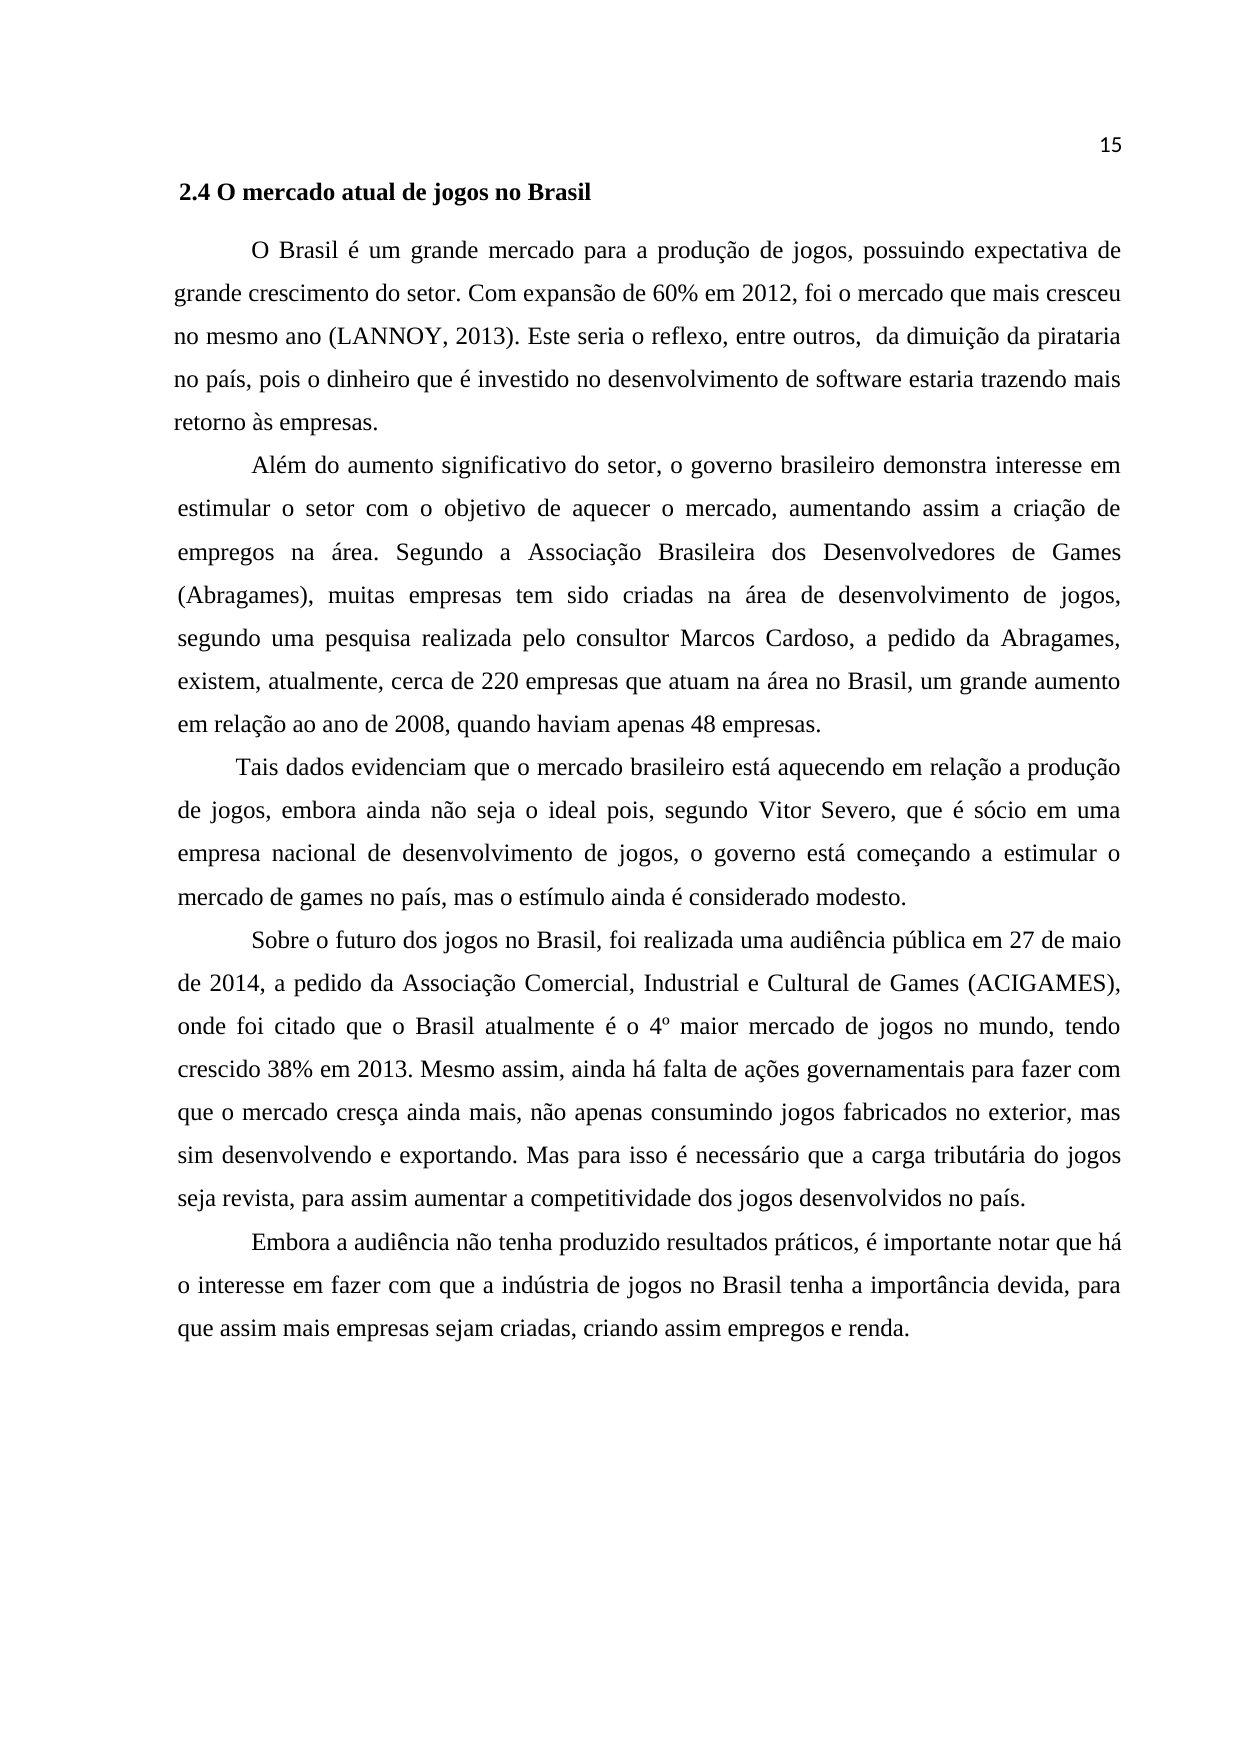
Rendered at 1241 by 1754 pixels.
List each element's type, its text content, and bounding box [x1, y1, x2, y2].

list Tais dados evidenciam que o mercado brasileiro está aquecendo em relação a produção de jogos, embora ainda não seja o ideal pois, segundo Vitor Severo, que é sócio em uma empresa nacional de desenvolvimento de jogos, o governo está começando a estimular o mercado de games no país, mas o estímulo ainda é considerado modesto. [177, 752, 1122, 910]
list Sobre o futuro dos jogos no Brasil, foi realizada uma audiência pública em 27 de maio de 2014, a pedido da Associação Comercial, Industrial e Cultural de Games (ACIGAMES), onde foi citado que o Brasil atualmente é o 4º maior mercado de jogos no mundo, tendo crescido 38% em 2013. Mesmo assim, ainda há falta de ações governamentais para fazer com que o mercado cresça ainda mais, não apenas consumindo jogos fabricados no exterior, mas sim desenvolvendo e exportando. Mas para isso é necessário que a carga tributária do jogos seja revista, para assim aumentar a competitividade dos jogos desenvolvidos no país. [177, 925, 1122, 1212]
list Além do aumento significativo do setor, o governo brasileiro demonstra interesse em estimular o setor com o objetivo de aquecer o mercado, aumentando assim a criação de empregos na área. Segundo a Associação Brasileira dos Desenvolvedores de Games (Abragames), muitas empresas tem sido criadas na área de desenvolvimento de jogos, segundo uma pesquisa realizada pelo consultor Marcos Cardoso, a pedido da Abragames, existem, atualmente, cerca de 220 empresas que atuam na área no Brasil, um grande aumento em relação ao ano de 2008, quando haviam apenas 48 empresas. [177, 450, 1122, 738]
text Embora a audiência não tenha produzido resultados práticos, é importante notar que há o interesse em fazer com que a indústria de jogos no Brasil tenha a importância devida, para que assim mais empresas sejam criadas, criando assim empregos e renda. [177, 1227, 1122, 1342]
list O Brasil é um grande mercado para a produção de jogos, possuindo expectativa de grande crescimento do setor. Com expansão de 60% em 2012, foi o mercado que mais cresceu no mesmo ano (LANNOY, 2013). Este seria o reflexo, entre outros, da dimuição da pirataria no país, pois o dinheiro que é investido no desenvolvimento de software estaria trazendo mais retorno às empresas. [174, 235, 1122, 436]
list 2.4 O mercado atual de jogos no Brasil [176, 177, 1122, 235]
